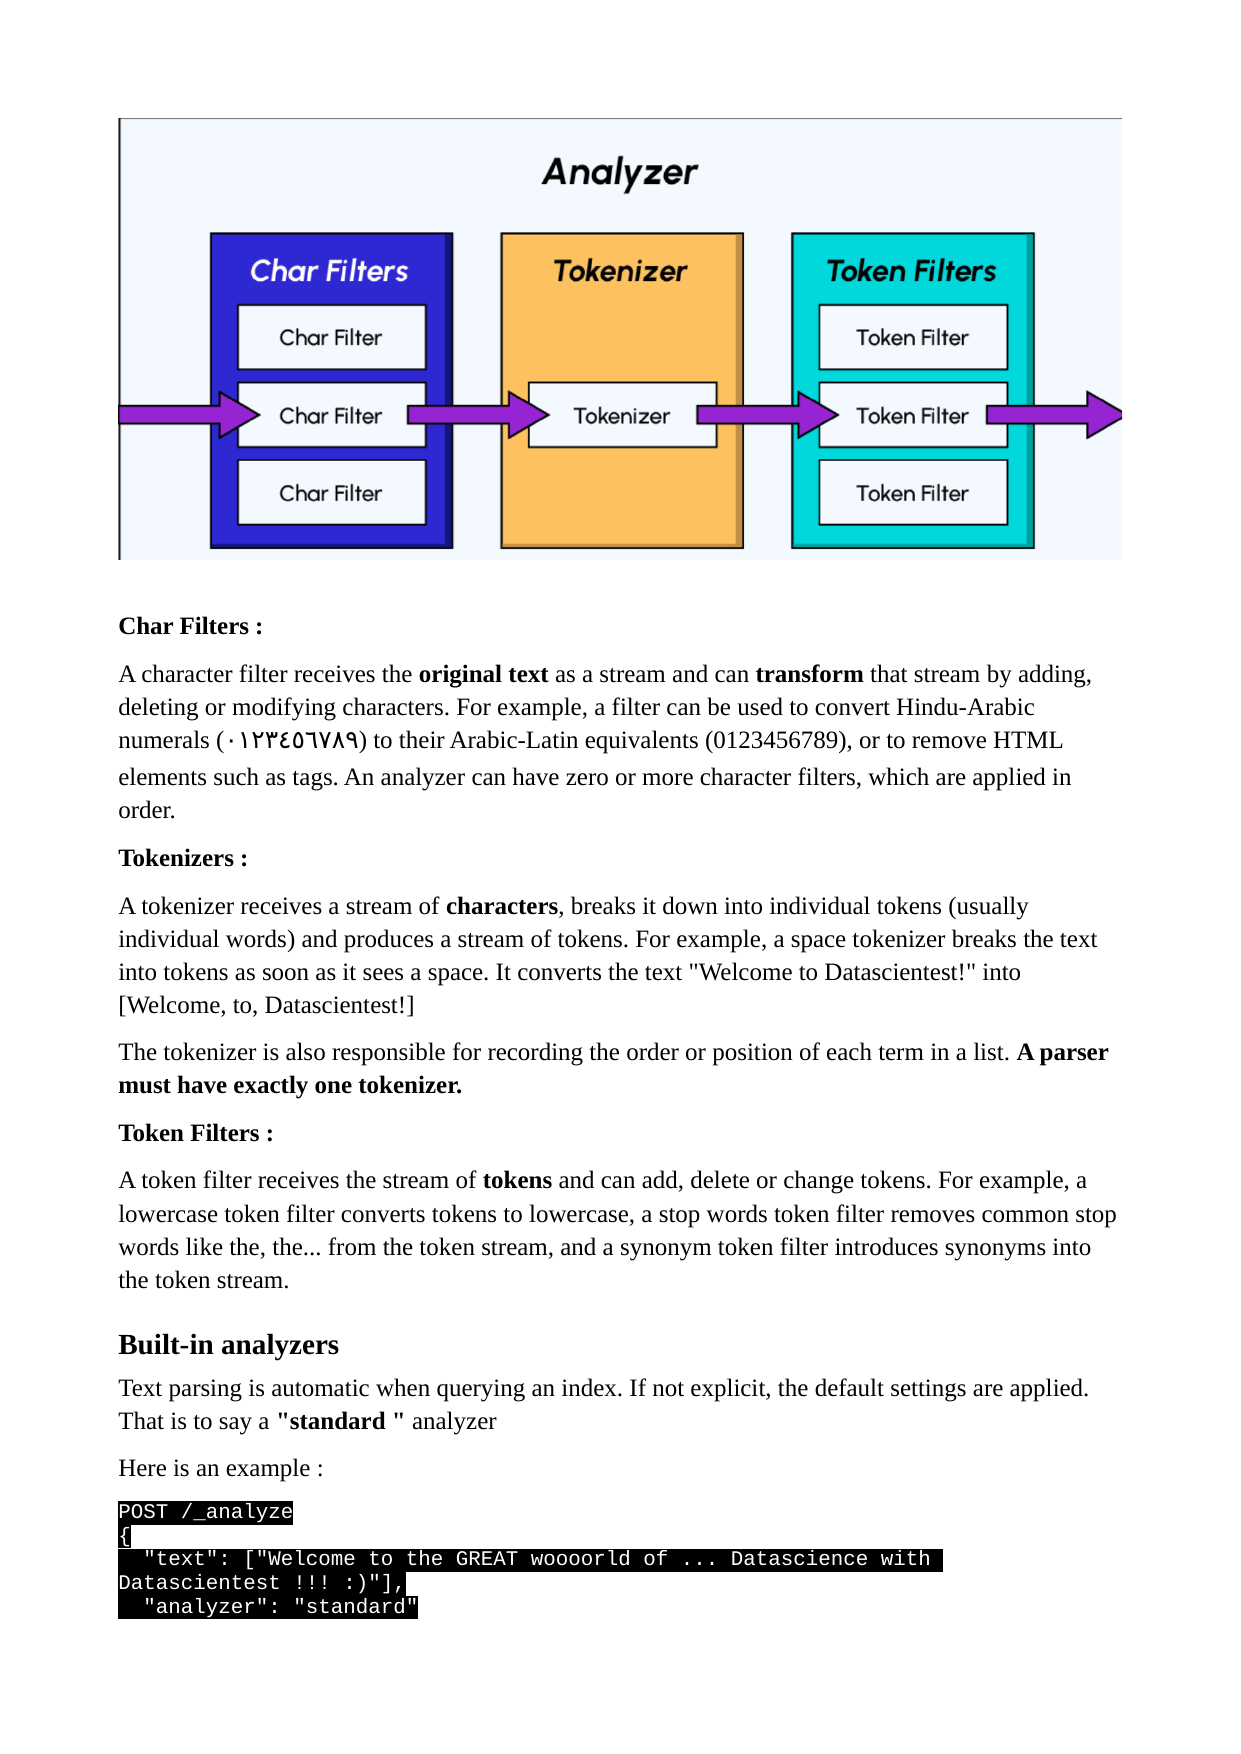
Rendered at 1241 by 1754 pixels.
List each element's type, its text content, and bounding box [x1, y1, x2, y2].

subtitle Built-in analyzers [118, 1327, 1122, 1360]
text Token Filters : [118, 1118, 1122, 1147]
text The tokenizer is also responsible for recording the order or position of each term in a list. A parser must have exactly one tokenizer. [118, 1037, 1122, 1099]
text Tokenizers : [118, 843, 1122, 872]
text Text parsing is automatic when querying an index. If not explicit, the default settings are applied. That is to say a "standard " analyzer [118, 1373, 1122, 1435]
text Here is an example : [118, 1453, 1122, 1482]
text Char Filters : [118, 611, 1122, 640]
text "text": ["Welcome to the GREAT woooorld of ... Datascience with Datascientest !!! :)"], [118, 1548, 1122, 1596]
text A token filter receives the stream of tokens and can add, delete or change tokens. For example, a lowercase token filter converts tokens to lowercase, a stop words token filter removes common stop words like the, the... from the token stream, and a synonym token filter introduces synonyms into the token stream. [118, 1166, 1122, 1293]
text "analyzer": "standard" [118, 1596, 1122, 1619]
text { [118, 1525, 1122, 1548]
text A character filter receives the original text as a stream and can transform that stream by adding, deleting or modifying characters. For example, a filter can be used to convert Hindu-Arabic numerals (٠١٢٣٤٥٦٧٨٩) to their Arabic-Latin equivalents (0123456789), or to remove HTML elements such as tags. An analyzer can have zero or more character filters, which are applied in order. [118, 659, 1122, 824]
text A tokenizer receives a stream of characters, breaks it down into individual tokens (usually individual words) and produces a stream of tokens. For example, a space tokenizer breaks the text into tokens as soon as it sees a space. It converts the text "Welcome to Datascientest!" into [Welcome, to, Datascientest!] [118, 891, 1122, 1018]
picture [118, 118, 1123, 560]
text POST /_analyze [118, 1501, 1122, 1525]
